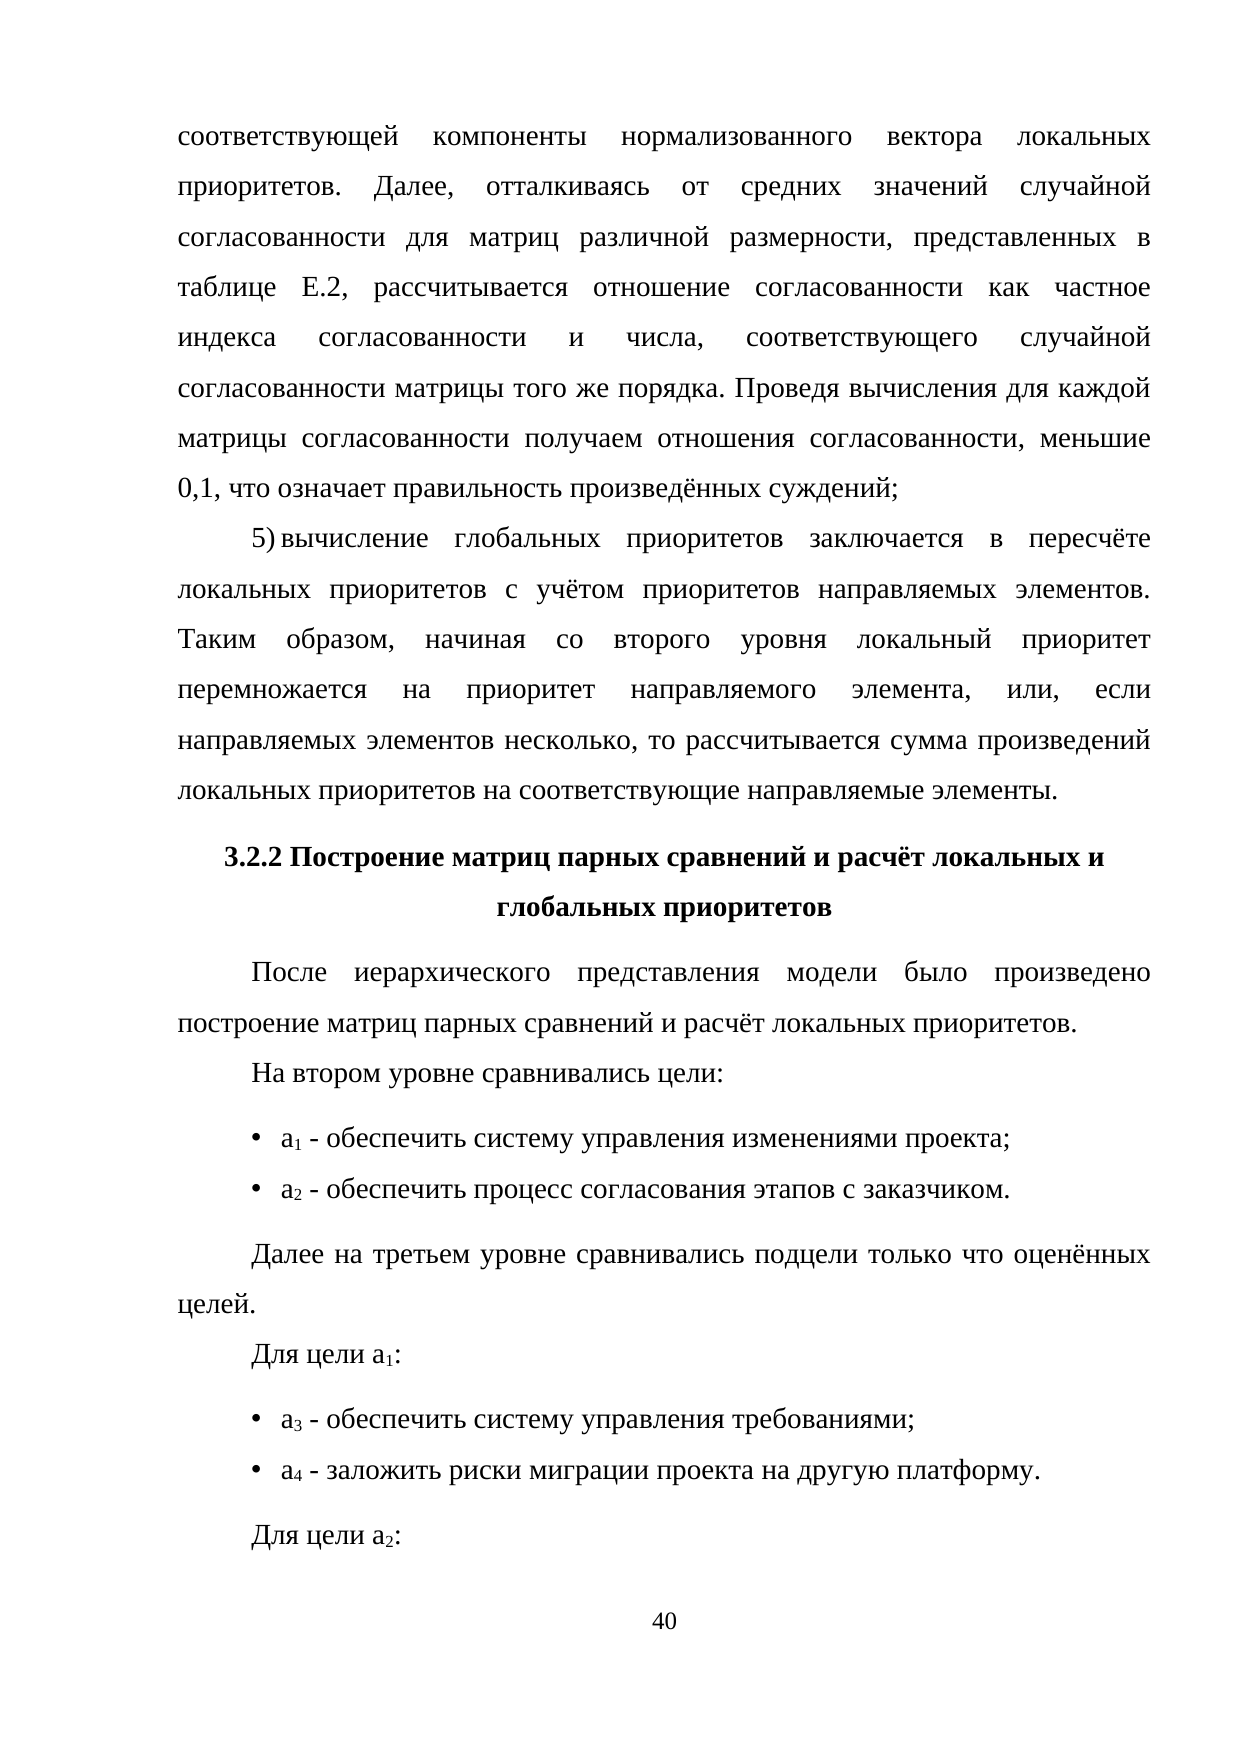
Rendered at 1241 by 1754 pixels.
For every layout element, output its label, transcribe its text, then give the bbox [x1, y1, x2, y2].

text Для цели a1: [177, 1337, 1152, 1370]
list a4 - заложить риски миграции проекта на другую платформу. [177, 1452, 1152, 1486]
list a2 - обеспечить процесс согласования этапов с заказчиком. [177, 1171, 1152, 1204]
list a3 - обеспечить систему управления требованиями; [177, 1402, 1152, 1435]
list проверка согласованности состоит в вычислении индекса согласованности, который получается по формуле: , где - это наибольшее собственное значение матрицы, которое вычисляется как сумма столбцов матрицы, умноженных на величину соответствующей компоненты нормализованного вектора локальных приоритетов. Далее, отталкиваясь от средних значений случайной согласованности для матриц различной размерности, представленных в таблице Е.2, рассчитывается отношение согласованности как частное индекса согласованности и числа, соответствующего случайной согласованности матрицы того же порядка. Проведя вычисления для каждой матрицы согласованности получаем отношения согласованности, меньшие 0,1, что означает правильность произведённых суждений; [177, 118, 1152, 504]
text Для цели a2: [177, 1517, 1152, 1551]
text После иерархического представления модели было произведено построение матриц парных сравнений и расчёт локальных приоритетов. [177, 954, 1152, 1038]
subtitle 3.2.2 Построение матриц парных сравнений и расчёт локальных и глобальных приоритетов [177, 839, 1152, 923]
text Далее на третьем уровне сравнивались подцели только что оценённых целей. [177, 1236, 1152, 1320]
text На втором уровне сравнивались цели: [177, 1055, 1152, 1089]
list a1 - обеспечить систему управления изменениями проекта; [177, 1120, 1152, 1154]
list вычисление глобальных приоритетов заключается в пересчёте локальных приоритетов с учётом приоритетов направляемых элементов. Таким образом, начиная со второго уровня локальный приоритет перемножается на приоритет направляемого элемента, или, если направляемых элементов несколько, то рассчитывается сумма произведений локальных приоритетов на соответствующие направляемые элементы. [177, 521, 1152, 806]
